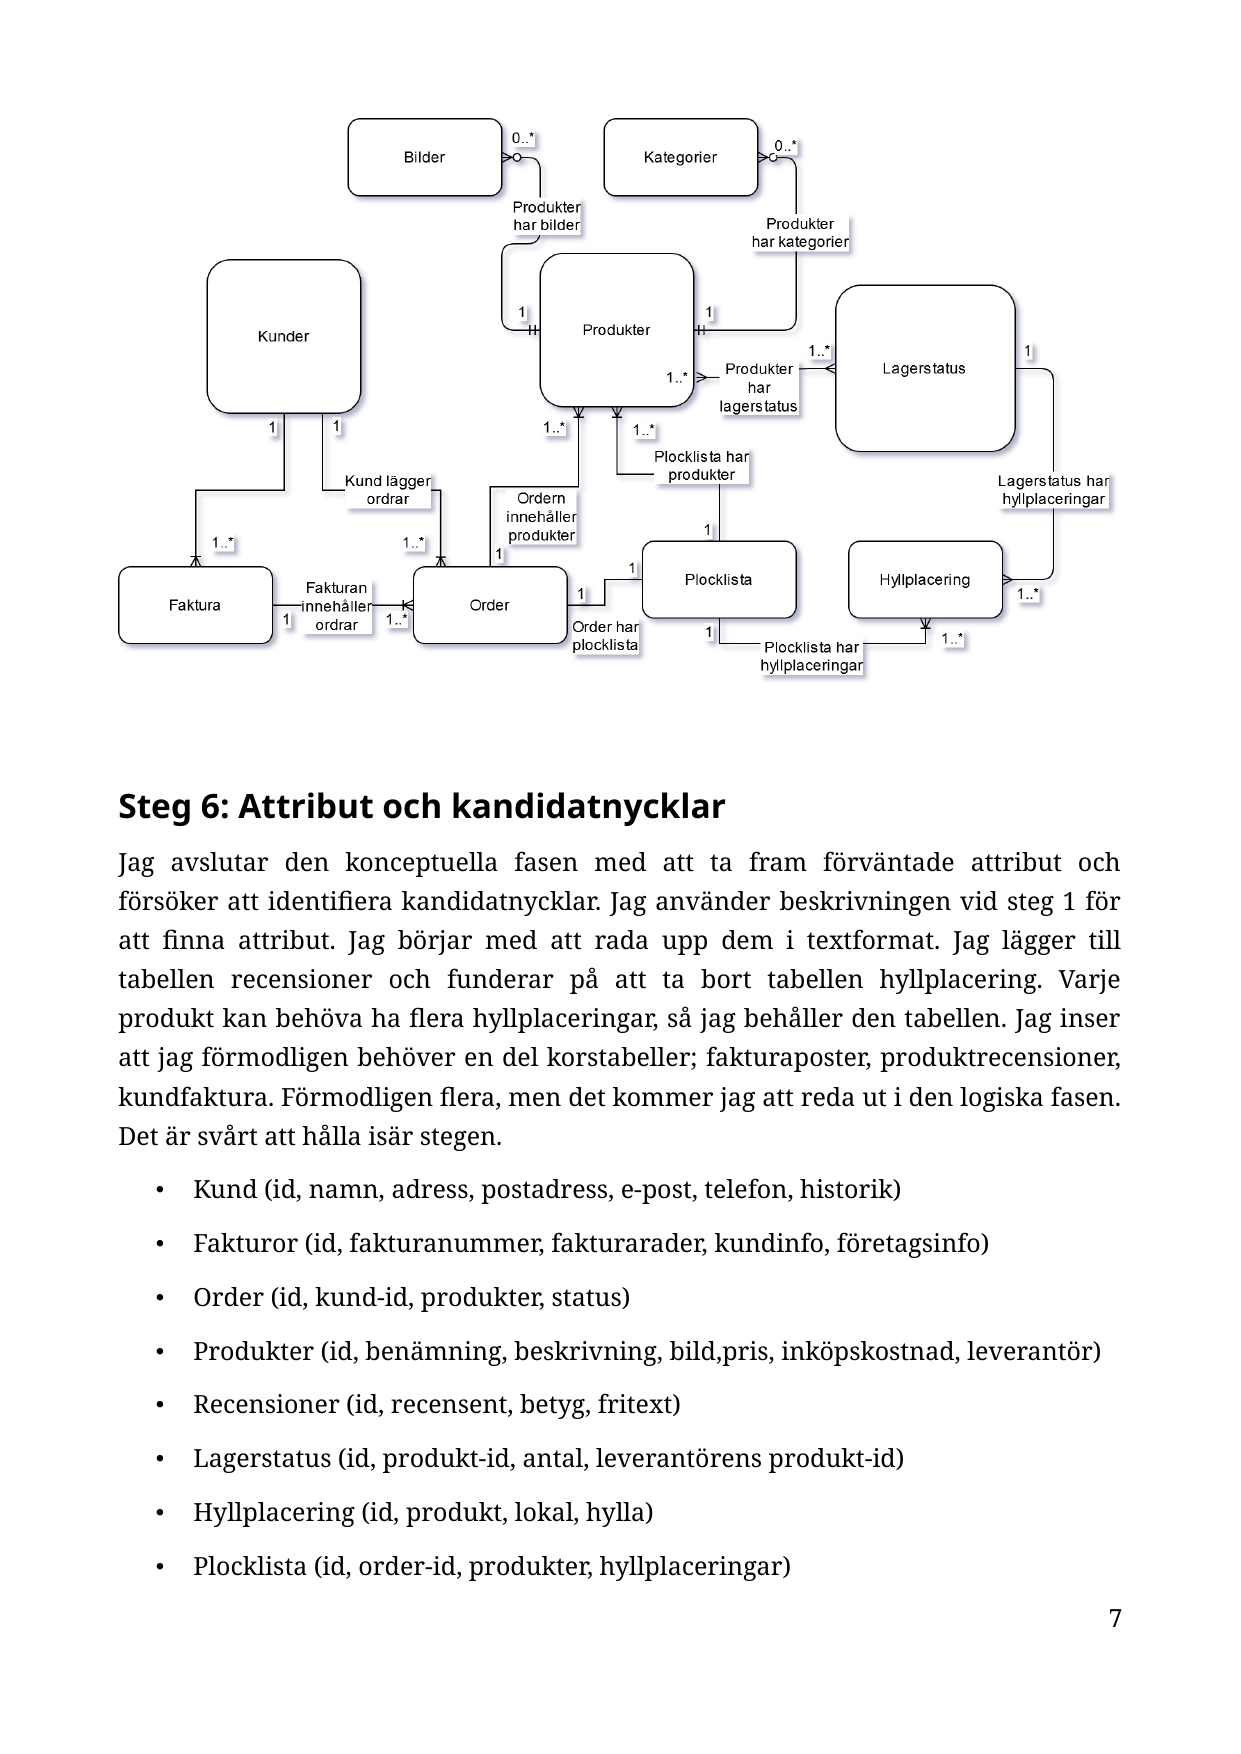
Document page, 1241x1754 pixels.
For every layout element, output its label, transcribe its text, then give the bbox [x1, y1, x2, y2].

text Jag avslutar den konceptuella fasen med att ta fram förväntade attribut och försöker att identifiera kandidatnycklar. Jag använder beskrivningen vid steg 1 för att finna attribut. Jag börjar med att rada upp dem i textformat. Jag lägger till tabellen recensioner och funderar på att ta bort tabellen hyllplacering. Varje produkt kan behöva ha flera hyllplaceringar, så jag behåller den tabellen. Jag inser att jag förmodligen behöver en del korstabeller; fakturaposter, produktrecensioner, kundfaktura. Förmodligen flera, men det kommer jag att reda ut i den logiska fasen. Det är svårt att hålla isär stegen. [118, 844, 1122, 1152]
list Plocklista (id, order-id, produkter, hyllplaceringar) [156, 1548, 1122, 1582]
list Hyllplacering (id, produkt, lokal, hylla) [156, 1495, 1122, 1529]
picture [118, 118, 1123, 690]
list Lagerstatus (id, produkt-id, antal, leverantörens produkt-id) [156, 1441, 1122, 1475]
list Produkter (id, benämning, beskrivning, bild,pris, inköpskostnad, leverantör) [156, 1333, 1122, 1367]
list Fakturor (id, fakturanummer, fakturarader, kundinfo, företagsinfo) [156, 1226, 1122, 1260]
list Recensioner (id, recensent, betyg, fritext) [156, 1387, 1122, 1421]
subtitle Steg 6: Attribut och kandidatnycklar [118, 784, 1122, 827]
list Order (id, kund-id, produkter, status) [156, 1280, 1122, 1314]
list Kund (id, namn, adress, postadress, e-post, telefon, historik) [156, 1172, 1122, 1206]
